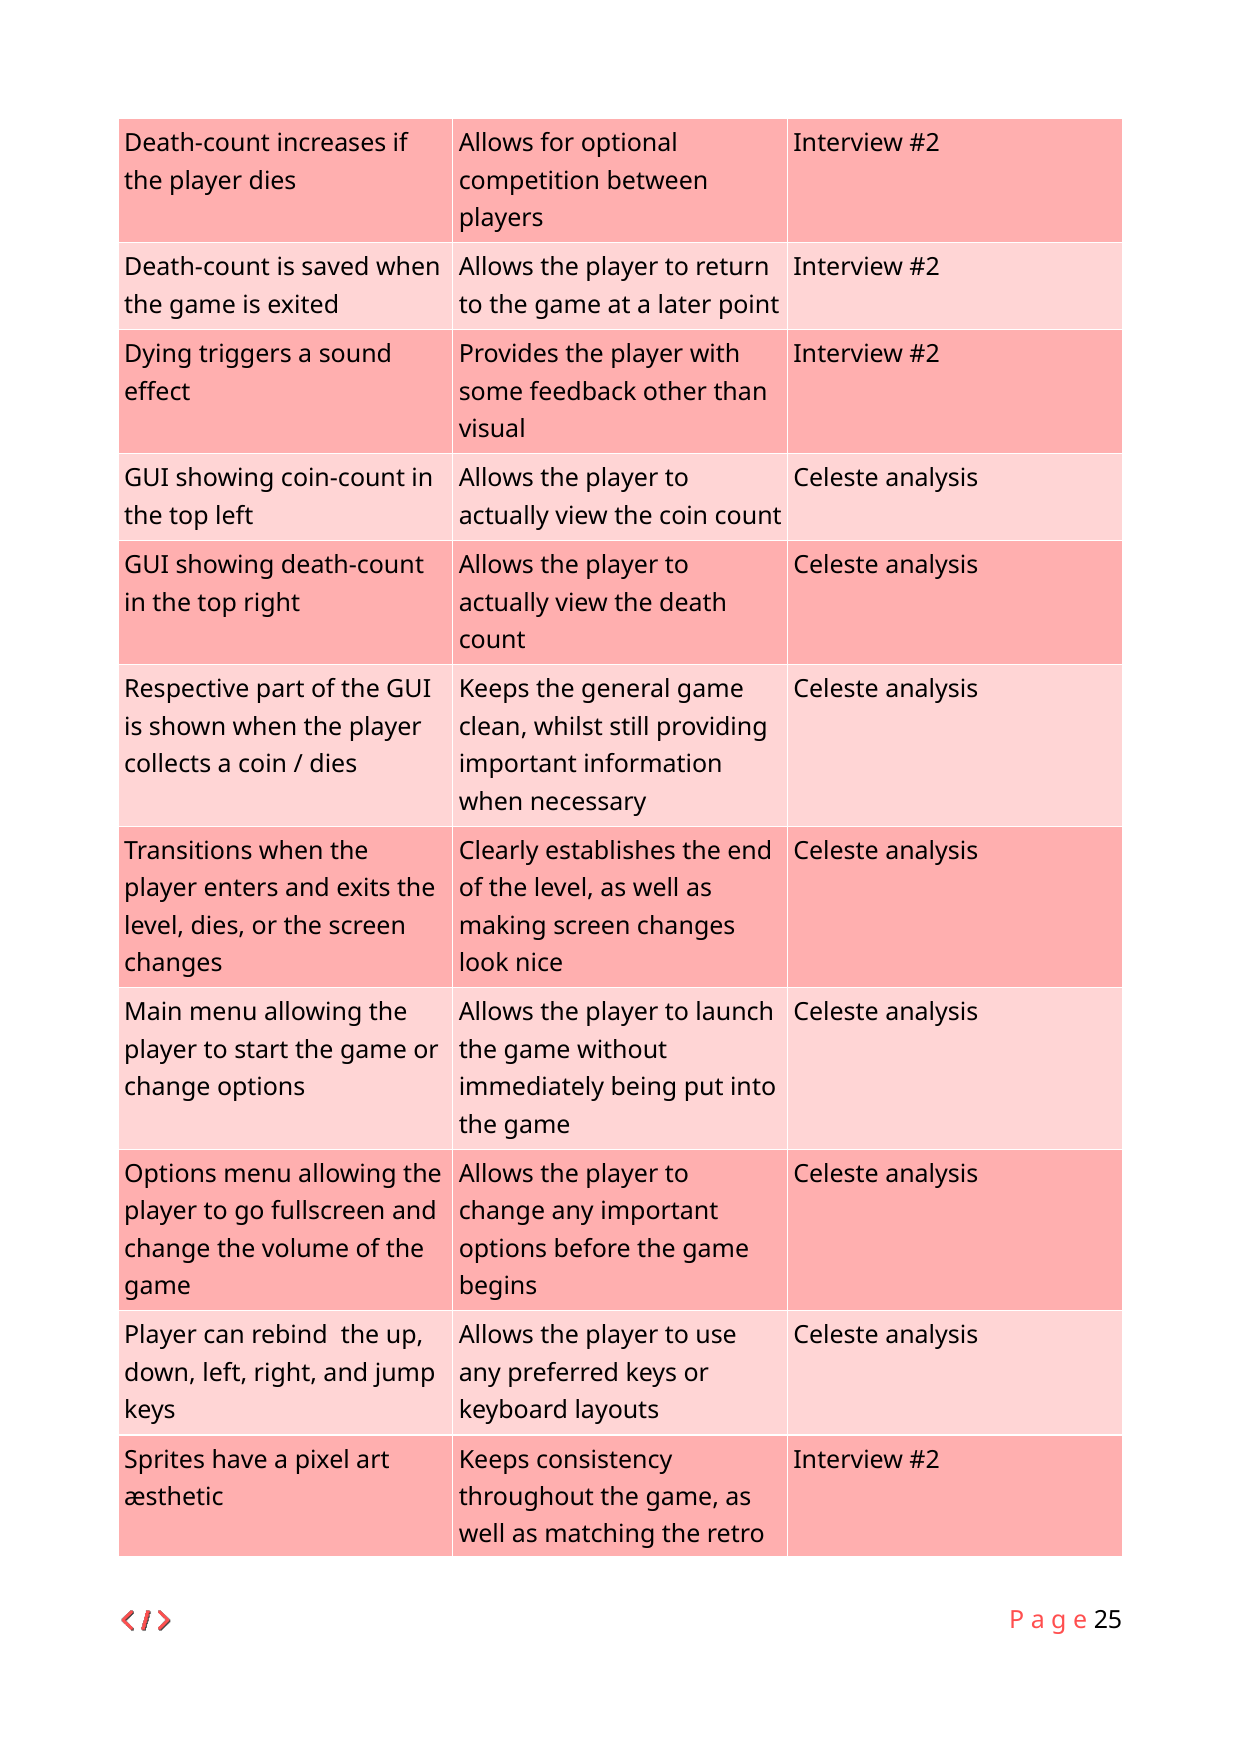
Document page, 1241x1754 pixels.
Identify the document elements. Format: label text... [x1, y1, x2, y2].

table_cell Interview #2 [788, 119, 1122, 242]
table_cell Clearly establishes the end of the level, as well as making screen changes look nice [453, 827, 787, 987]
table_cell GUI showing death-count in the top right [119, 541, 452, 664]
table_cell Interview #2 [788, 243, 1122, 329]
table_cell Allows the player to use any preferred keys or keyboard layouts [453, 1311, 787, 1434]
table_cell Allows the player to actually view the coin count [453, 454, 787, 540]
table_cell Allows the player to return to the game at a later point [453, 243, 787, 329]
table_cell Celeste analysis [788, 827, 1122, 987]
table_cell Interview #2 [788, 330, 1122, 453]
table_cell Respective part of the GUI is shown when the player collects a coin / dies [119, 665, 452, 826]
table_cell Celeste analysis [788, 1150, 1122, 1310]
table_cell Keeps the general game clean, whilst still providing important information when necessary [453, 665, 787, 826]
table_cell Dying triggers a sound effect [119, 330, 452, 453]
picture [116, 1591, 175, 1649]
table_cell Celeste analysis [788, 665, 1122, 826]
table_cell Player can rebind the up, down, left, right, and jump keys [119, 1311, 452, 1434]
table_cell Allows the player to change any important options before the game begins [453, 1150, 787, 1310]
table_cell Celeste analysis [788, 541, 1122, 664]
table_cell Allows the player to actually view the death count [453, 541, 787, 664]
table_cell Celeste analysis [788, 988, 1122, 1149]
table_cell Main menu allowing the player to start the game or change options [119, 988, 452, 1149]
table_cell Transitions when the player enters and exits the level, dies, or the screen changes [119, 827, 452, 987]
table_cell GUI showing coin-count in the top left [119, 454, 452, 540]
table_cell Interview #2 [788, 1436, 1122, 1556]
table_cell Allows for optional competition between players [453, 119, 787, 242]
table_cell Keeps consistency throughout the game, as well as matching the retro [453, 1436, 787, 1556]
table_cell Death-count increases if the player dies [119, 119, 452, 242]
table_cell Allows the player to launch the game without immediately being put into the game [453, 988, 787, 1149]
table_cell Death-count is saved when the game is exited [119, 243, 452, 329]
table_cell Celeste analysis [788, 1311, 1122, 1434]
table_cell Sprites have a pixel art æsthetic [119, 1436, 452, 1556]
table_cell Celeste analysis [788, 454, 1122, 540]
table_cell Provides the player with some feedback other than visual [453, 330, 787, 453]
table_cell Options menu allowing the player to go fullscreen and change the volume of the game [119, 1150, 452, 1310]
